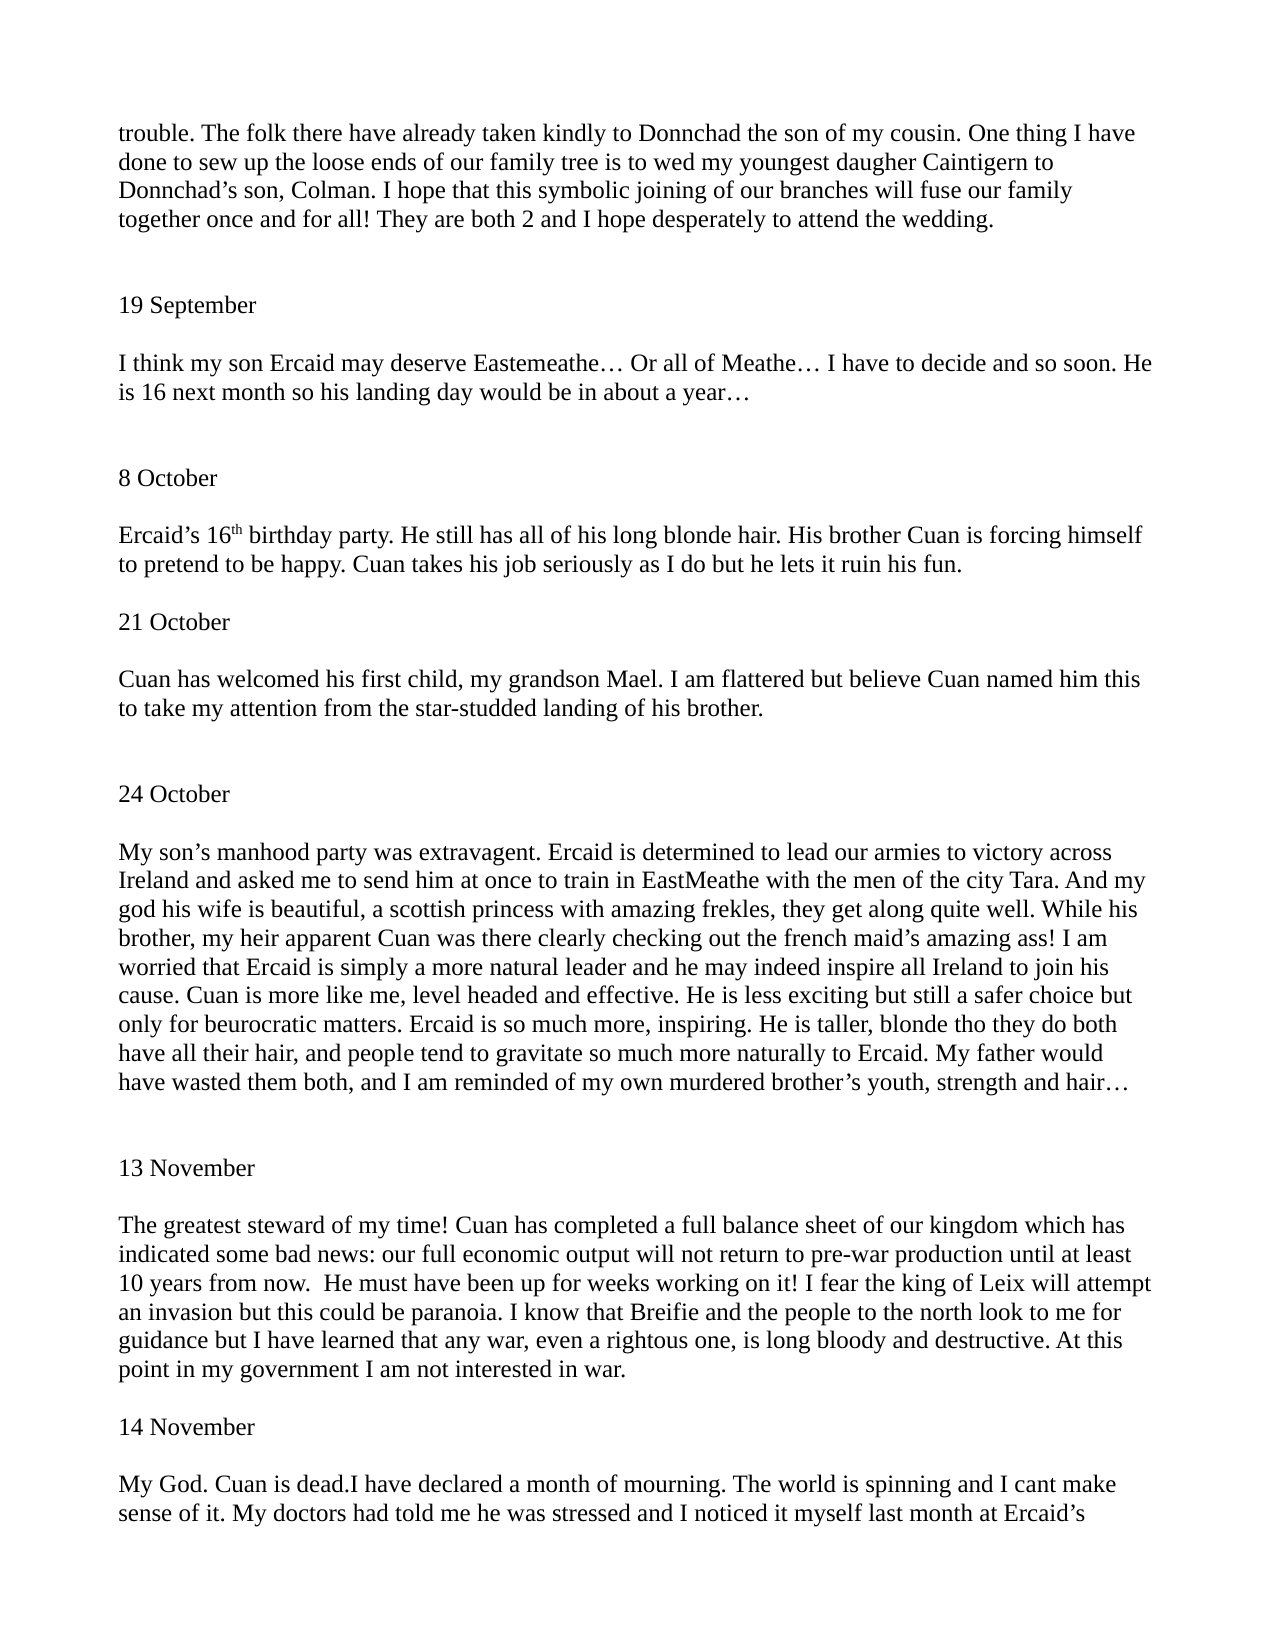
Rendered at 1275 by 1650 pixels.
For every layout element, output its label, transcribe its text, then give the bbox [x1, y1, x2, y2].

text I think my son Ercaid may deserve Eastemeathe… Or all of Meathe… I have to decide and so soon. He is 16 next month so his landing day would be in about a year… [118, 348, 1157, 406]
text Cuan has welcomed his first child, my grandson Mael. I am flattered but believe Cuan named him this to take my attention from the star-studded landing of his brother. [118, 664, 1157, 722]
text 13 November [118, 1153, 1157, 1182]
text My son’s manhood party was extravagent. Ercaid is determined to lead our armies to victory across Ireland and asked me to send him at once to train in EastMeathe with the men of the city Tara. And my god his wife is beautiful, a scottish princess with amazing frekles, they get along quite well. While his brother, my heir apparent Cuan was there clearly checking out the french maid’s amazing ass! I am worried that Ercaid is simply a more natural leader and he may indeed inspire all Ireland to join his cause. Cuan is more like me, level headed and effective. He is less exciting but still a safer choice but only for beurocratic matters. Ercaid is so much more, inspiring. He is taller, blonde tho they do both have all their hair, and people tend to gravitate so much more naturally to Ercaid. My father would have wasted them both, and I am reminded of my own murdered brother’s youth, strength and hair… [118, 837, 1157, 1096]
text Ercaid’s 16th birthday party. He still has all of his long blonde hair. His brother Cuan is forcing himself to pretend to be happy. Cuan takes his job seriously as I do but he lets it ruin his fun. [118, 521, 1157, 578]
text 8 October [118, 463, 1157, 492]
text 19 September [118, 291, 1157, 319]
text 14 November [118, 1412, 1157, 1441]
text 24 October [118, 779, 1157, 808]
text trouble. The folk there have already taken kindly to Donnchad the son of my cousin. One thing I have done to sew up the loose ends of our family tree is to wed my youngest daugher Caintigern to Donnchad’s son, Colman. I hope that this symbolic joining of our branches will fuse our family together once and for all! They are both 2 and I hope desperately to attend the wedding. [118, 118, 1157, 233]
text 21 October [118, 607, 1157, 636]
text The greatest steward of my time! Cuan has completed a full balance sheet of our kingdom which has indicated some bad news: our full economic output will not return to pre-war production until at least 10 years from now. He must have been up for weeks working on it! I fear the king of Leix will attempt an invasion but this could be paranoia. I know that Breifie and the people to the north look to me for guidance but I have learned that any war, even a rightous one, is long bloody and destructive. At this point in my government I am not interested in war. [118, 1211, 1157, 1383]
text My God. Cuan is dead.I have declared a month of mourning. The world is spinning and I cant make sense of it. My doctors had told me he was stressed and I noticed it myself last month at Ercaid’s [118, 1469, 1157, 1527]
